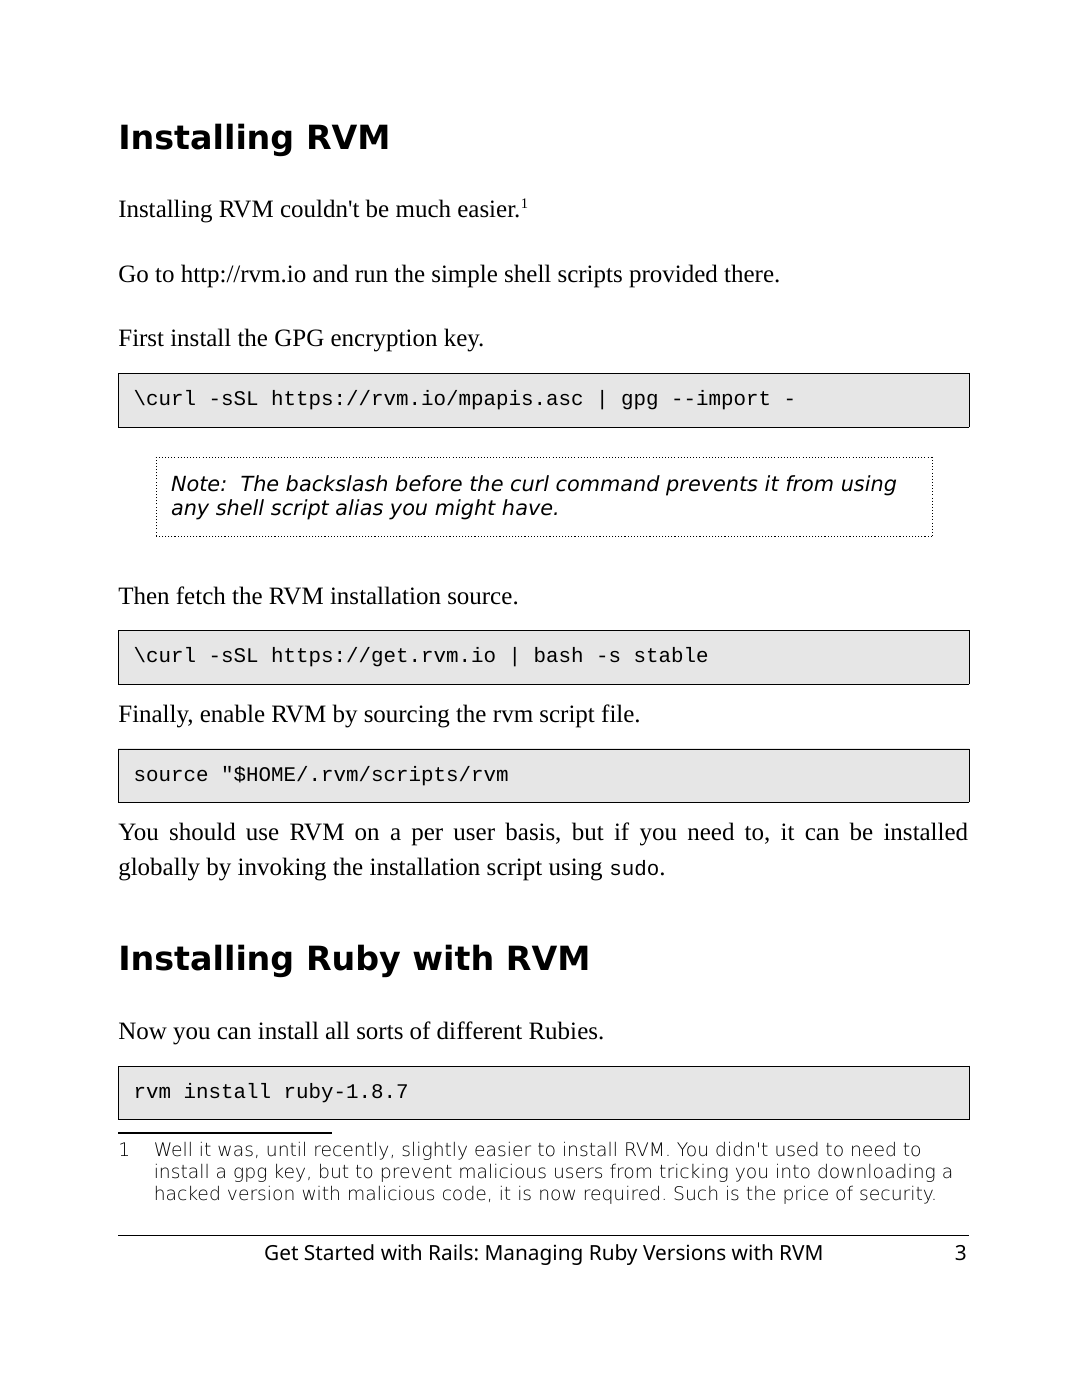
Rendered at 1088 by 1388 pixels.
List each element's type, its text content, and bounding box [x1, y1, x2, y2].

subtitle Installing Ruby with RVM [118, 940, 969, 979]
subtitle Installing RVM [118, 118, 969, 157]
text Now you can install all sorts of different Rubies. [118, 1016, 969, 1045]
text Finally, enable RVM by sourcing the rvm script file. [118, 699, 969, 728]
text \curl -sSL https://rvm.io/mpapis.asc | gpg --import - [119, 374, 969, 427]
text Well it was, until recently, slightly easier to install RVM. You didn't used to need to install a gpg key, but to prevent malicious users from tricking you into downloading a hacked version with malicious code, it is now required. Such is the price of security. [118, 1139, 969, 1205]
text source "$HOME/.rvm/scripts/rvm [119, 750, 969, 802]
text \curl -sSL https://get.rvm.io | bash -s stable [119, 631, 969, 684]
text Go to http://rvm.io and run the simple shell scripts provided there. [118, 259, 969, 288]
text Installing RVM couldn't be much easier. [118, 194, 969, 223]
text Then fetch the RVM installation source. [118, 581, 969, 609]
text You should use RVM on a per user basis, but if you need to, it can be installed globally by invoking the installation script using sudo. [118, 817, 969, 881]
text rvm install ruby-1.8.7 [119, 1067, 969, 1119]
text Note: The backslash before the curl command prevents it from using any shell script alias you might have. [156, 457, 932, 536]
text First install the GPG encryption key. [118, 323, 969, 352]
